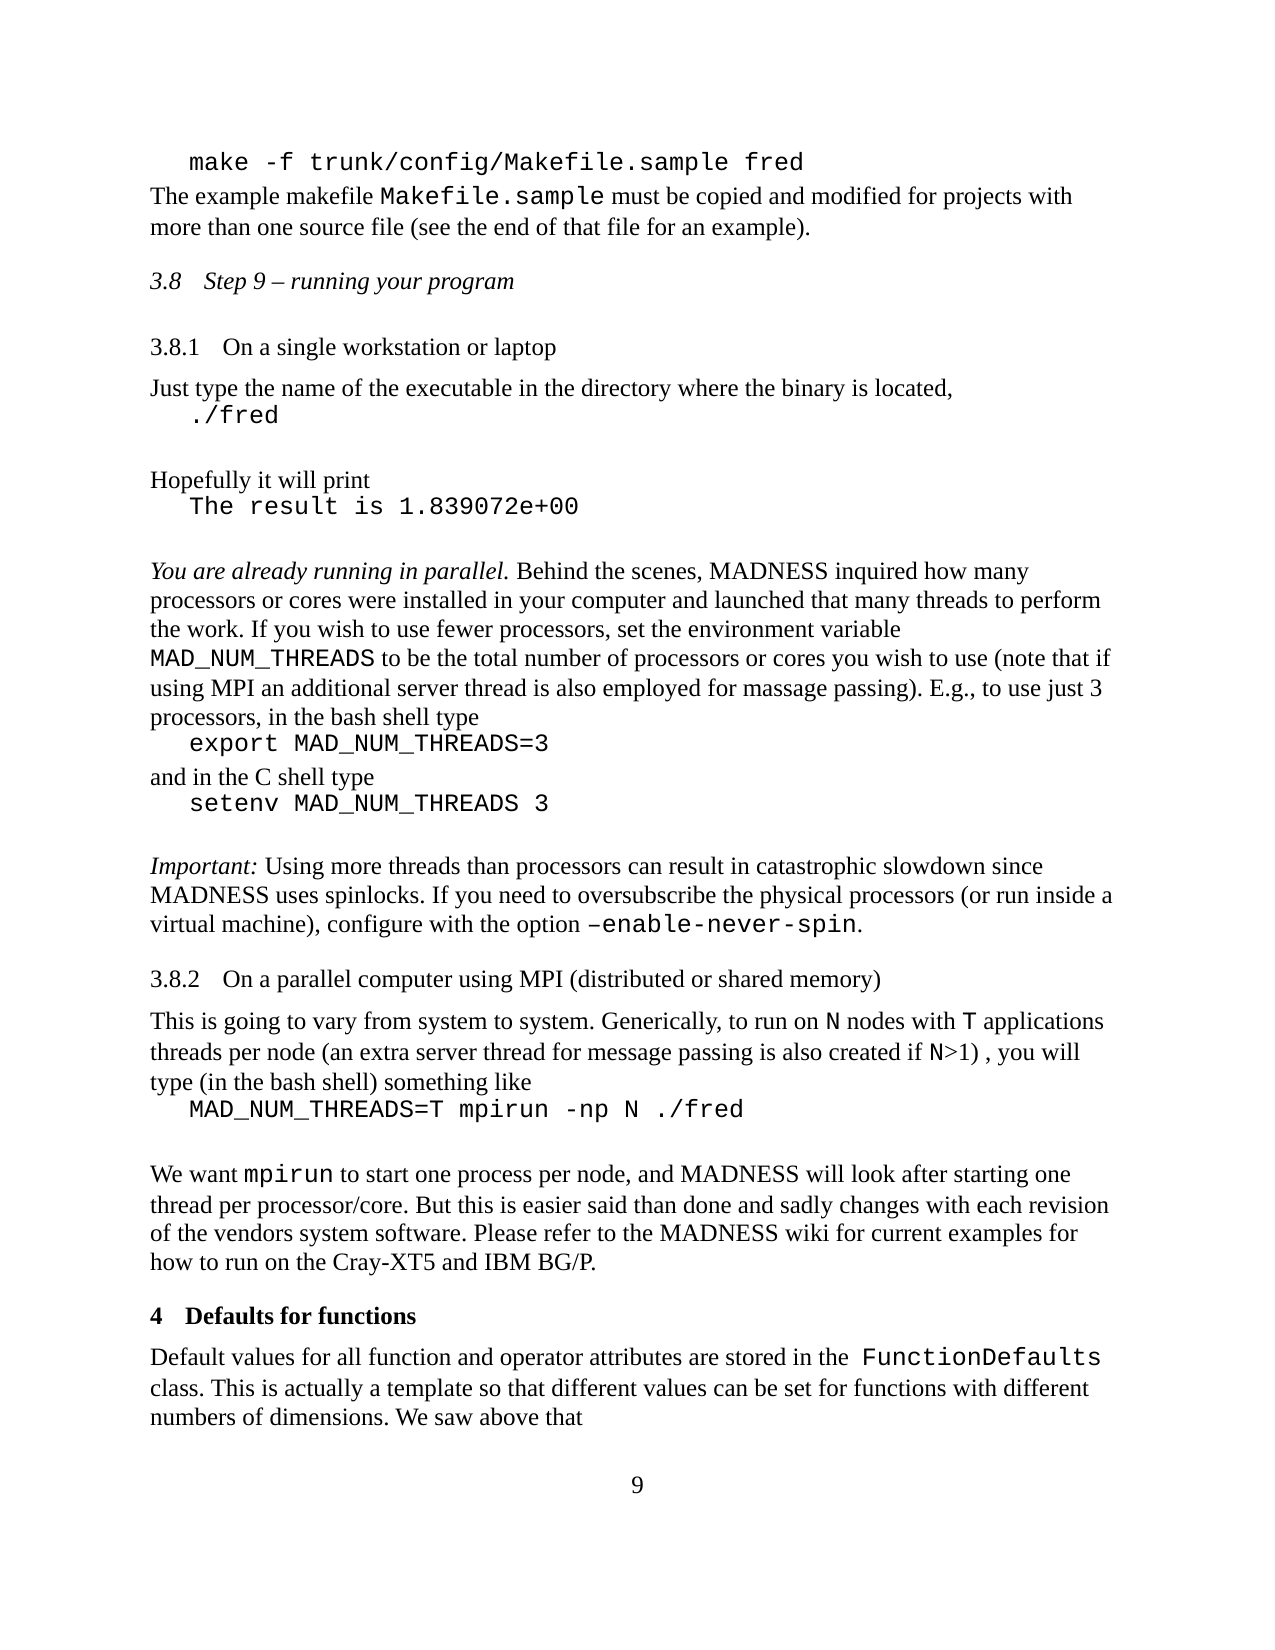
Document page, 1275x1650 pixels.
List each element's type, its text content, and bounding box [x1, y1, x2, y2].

subtitle Step 9 – running your program [150, 266, 1125, 295]
text Important: Using more threads than processors can result in catastrophic slowdown since MADNESS uses spinlocks. If you need to oversubscribe the physical processors (or run inside a virtual machine), configure with the option –enable-never-spin. [150, 851, 1125, 939]
text ./fred [189, 402, 1125, 431]
text setenv MAD_NUM_THREADS 3 [189, 791, 1125, 819]
text Default values for all function and operator attributes are stored in the FunctionDefaults class. This is actually a template so that different values can be set for functions with different numbers of dimensions. We saw above that [150, 1342, 1125, 1431]
text MAD_NUM_THREADS=T mpirun -np N ./fred [189, 1096, 1125, 1124]
text The result is 1.839072e+00 [189, 494, 1125, 522]
text and in the C shell type [150, 762, 1125, 791]
text Hopefully it will print [150, 465, 1125, 494]
text We want mpirun to start one process per node, and MADNESS will look after starting one thread per processor/core. But this is easier said than done and sadly changes with each revision of the vendors system software. Please refer to the MADNESS wiki for current examples for how to run on the Cray-XT5 and IBM BG/P. [150, 1159, 1125, 1276]
text Just type the name of the executable in the directory where the binary is located, [150, 373, 1125, 402]
text The example makefile Makefile.sample must be copied and modified for projects with more than one source file (see the end of that file for an example). [150, 181, 1125, 241]
text make -f trunk/config/Makefile.sample fred [189, 150, 1125, 178]
text This is going to vary from system to system. Generically, to run on N nodes with T applications threads per node (an extra server thread for message passing is also created if N>1) , you will type (in the bash shell) something like [150, 1006, 1125, 1096]
subtitle On a single workstation or laptop [150, 332, 1125, 361]
subtitle Defaults for functions [150, 1301, 1125, 1330]
text export MAD_NUM_THREADS=3 [189, 731, 1125, 759]
subtitle On a parallel computer using MPI (distributed or shared memory) [150, 964, 1125, 993]
text You are already running in parallel. Behind the scenes, MADNESS inquired how many processors or cores were installed in your computer and launched that many threads to perform the work. If you wish to use fewer processors, set the environment variable MAD_NUM_THREADS to be the total number of processors or cores you wish to use (note that if using MPI an additional server thread is also employed for massage passing). E.g., to use just 3 processors, in the bash shell type [150, 556, 1125, 731]
